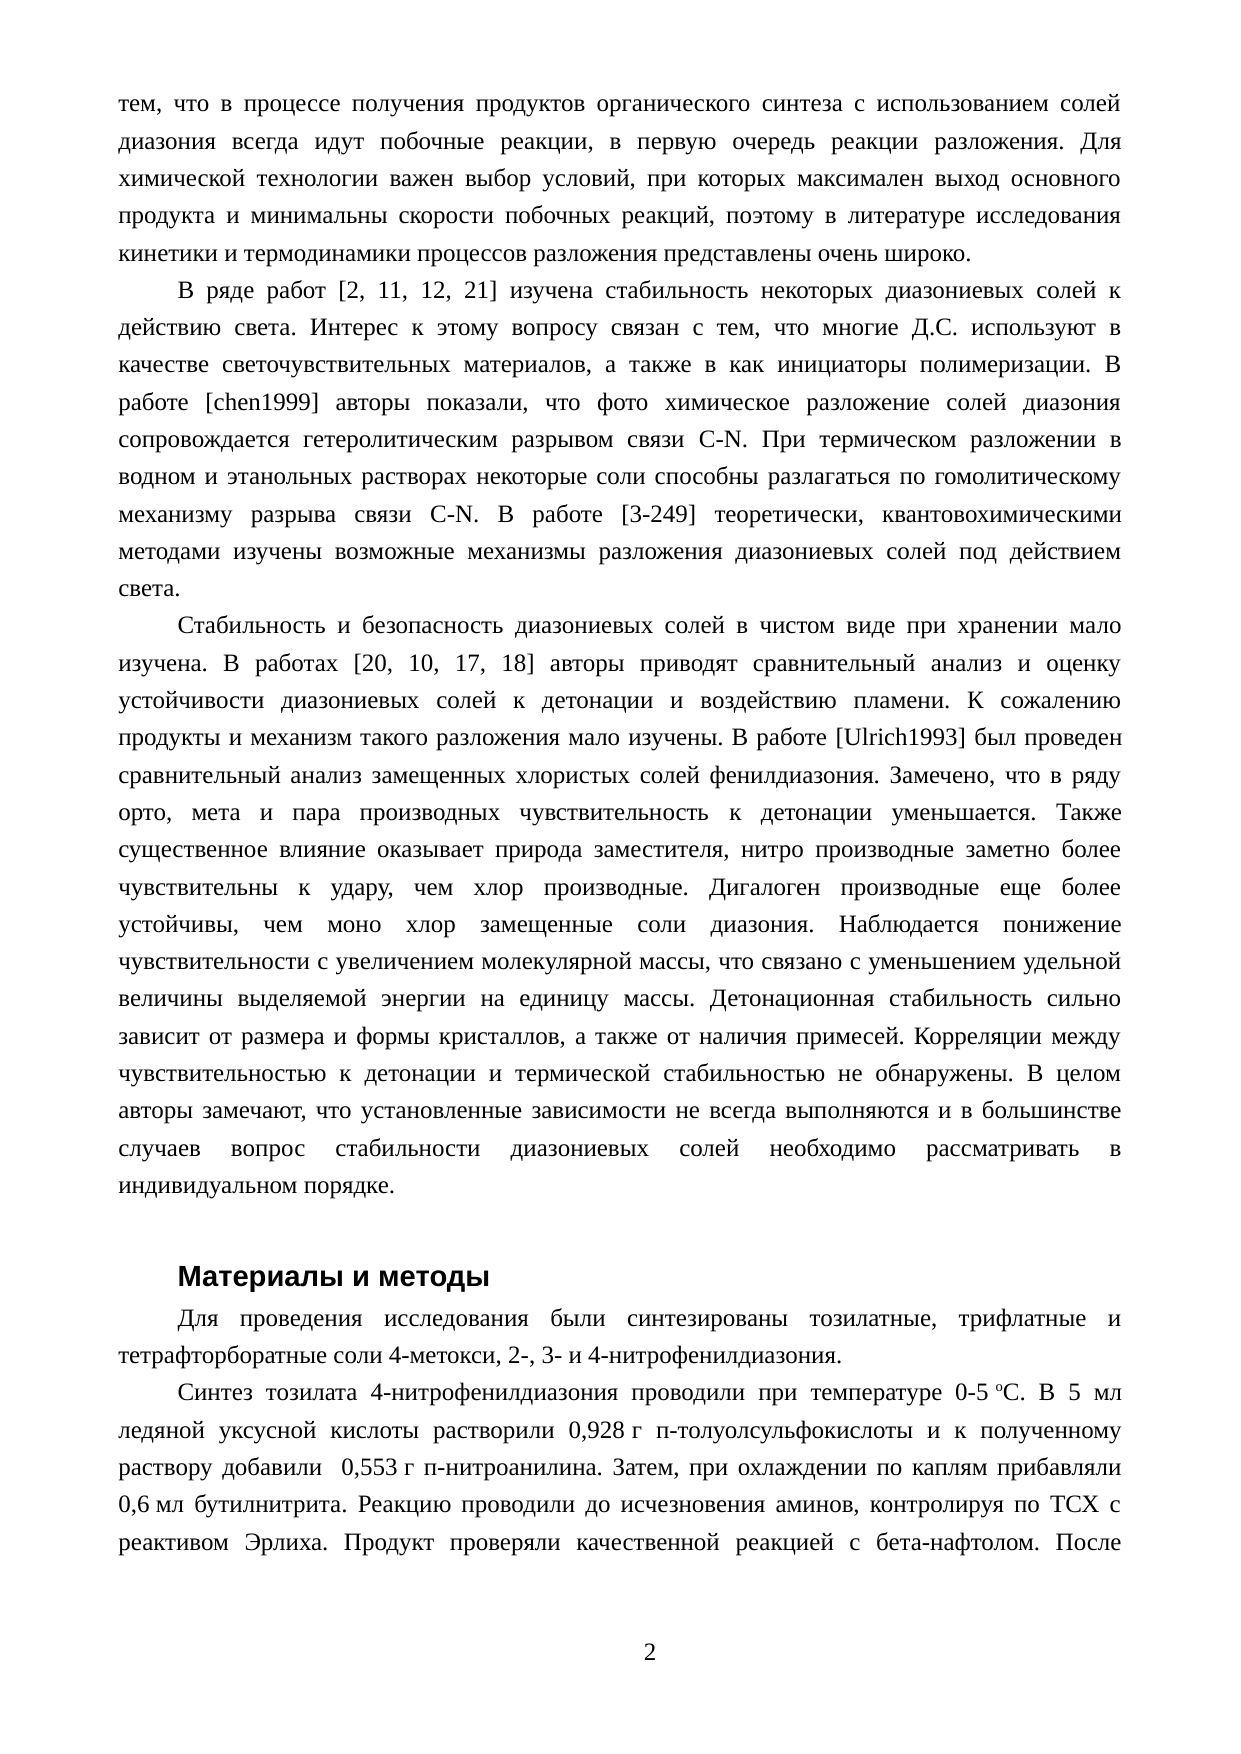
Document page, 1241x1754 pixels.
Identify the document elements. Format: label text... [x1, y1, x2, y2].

text Для проведения исследования были синтезированы тозилатные, трифлатные и тетрафторборатные соли 4-метокси, 2-, 3- и 4-нитрофенилдиазония. [118, 1303, 1122, 1369]
text В ряде работ [2, 11, 12, 21] изучена стабильность некоторых диазониевых солей к действию света. Интерес к этому вопросу связан с тем, что многие Д.С. используют в качестве светочувствительных материалов, а также в как инициаторы полимеризации. В работе [chen1999] авторы показали, что фото химическое разложение солей диазония сопровождается гетеролитическим разрывом связи C-N. При термическом разложении в водном и этанольных растворах некоторые соли способны разлагаться по гомолитическому механизму разрыва связи C-N. В работе [3-249] теоретически, квантовохимическими методами изучены возможные механизмы разложения диазониевых солей под действием света. [118, 275, 1122, 602]
text тем, что в процессе получения продуктов органического синтеза с использованием солей диазония всегда идут побочные реакции, в первую очередь реакции разложения. Для химической технологии важен выбор условий, при которых максимален выход основного продукта и минимальны скорости побочных реакций, поэтому в литературе исследования кинетики и термодинамики процессов разложения представлены очень широко. [118, 88, 1122, 266]
text Стабильность и безопасность диазониевых солей в чистом виде при хранении мало изучена. В работах [20, 10, 17, 18] авторы приводят сравнительный анализ и оценку устойчивости диазониевых солей к детонации и воздействию пламени. К сожалению продукты и механизм такого разложения мало изучены. В работе [Ulrich1993] был проведен сравнительный анализ замещенных хлористых солей фенилдиазония. Замечено, что в ряду орто, мета и пара производных чувствительность к детонации уменьшается. Также существенное влияние оказывает природа заместителя, нитро производные заметно более чувствительны к удару, чем хлор производные. Дигалоген производные еще более устойчивы, чем моно хлор замещенные соли диазония. Наблюдается понижение чувствительности с увеличением молекулярной массы, что связано с уменьшением удельной величины выделяемой энергии на единицу массы. Детонационная стабильность сильно зависит от размера и формы кристаллов, а также от наличия примесей. Корреляции между чувствительностью к детонации и термической стабильностью не обнаружены. В целом авторы замечают, что установленные зависимости не всегда выполняются и в большинстве случаев вопрос стабильности диазониевых солей необходимо рассматривать в индивидуальном порядке. [118, 611, 1122, 1199]
subtitle Материалы и методы [118, 1259, 1122, 1293]
text Синтез тозилата 4-нитрофенилдиазония проводили при температуре 0-5 оС. В 5 мл ледяной уксусной кислоты растворили 0,928 г п-толуолсульфокислоты и к полученному раствору добавили 0,553 г п-нитроанилина. Затем, при охлаждении по каплям прибавляли 0,6 мл бутилнитрита. Реакцию проводили до исчезновения аминов, контролируя по ТСХ с реактивом Эрлиха. Продукт проверяли качественной реакцией с бета-нафтолом. После [118, 1377, 1122, 1555]
